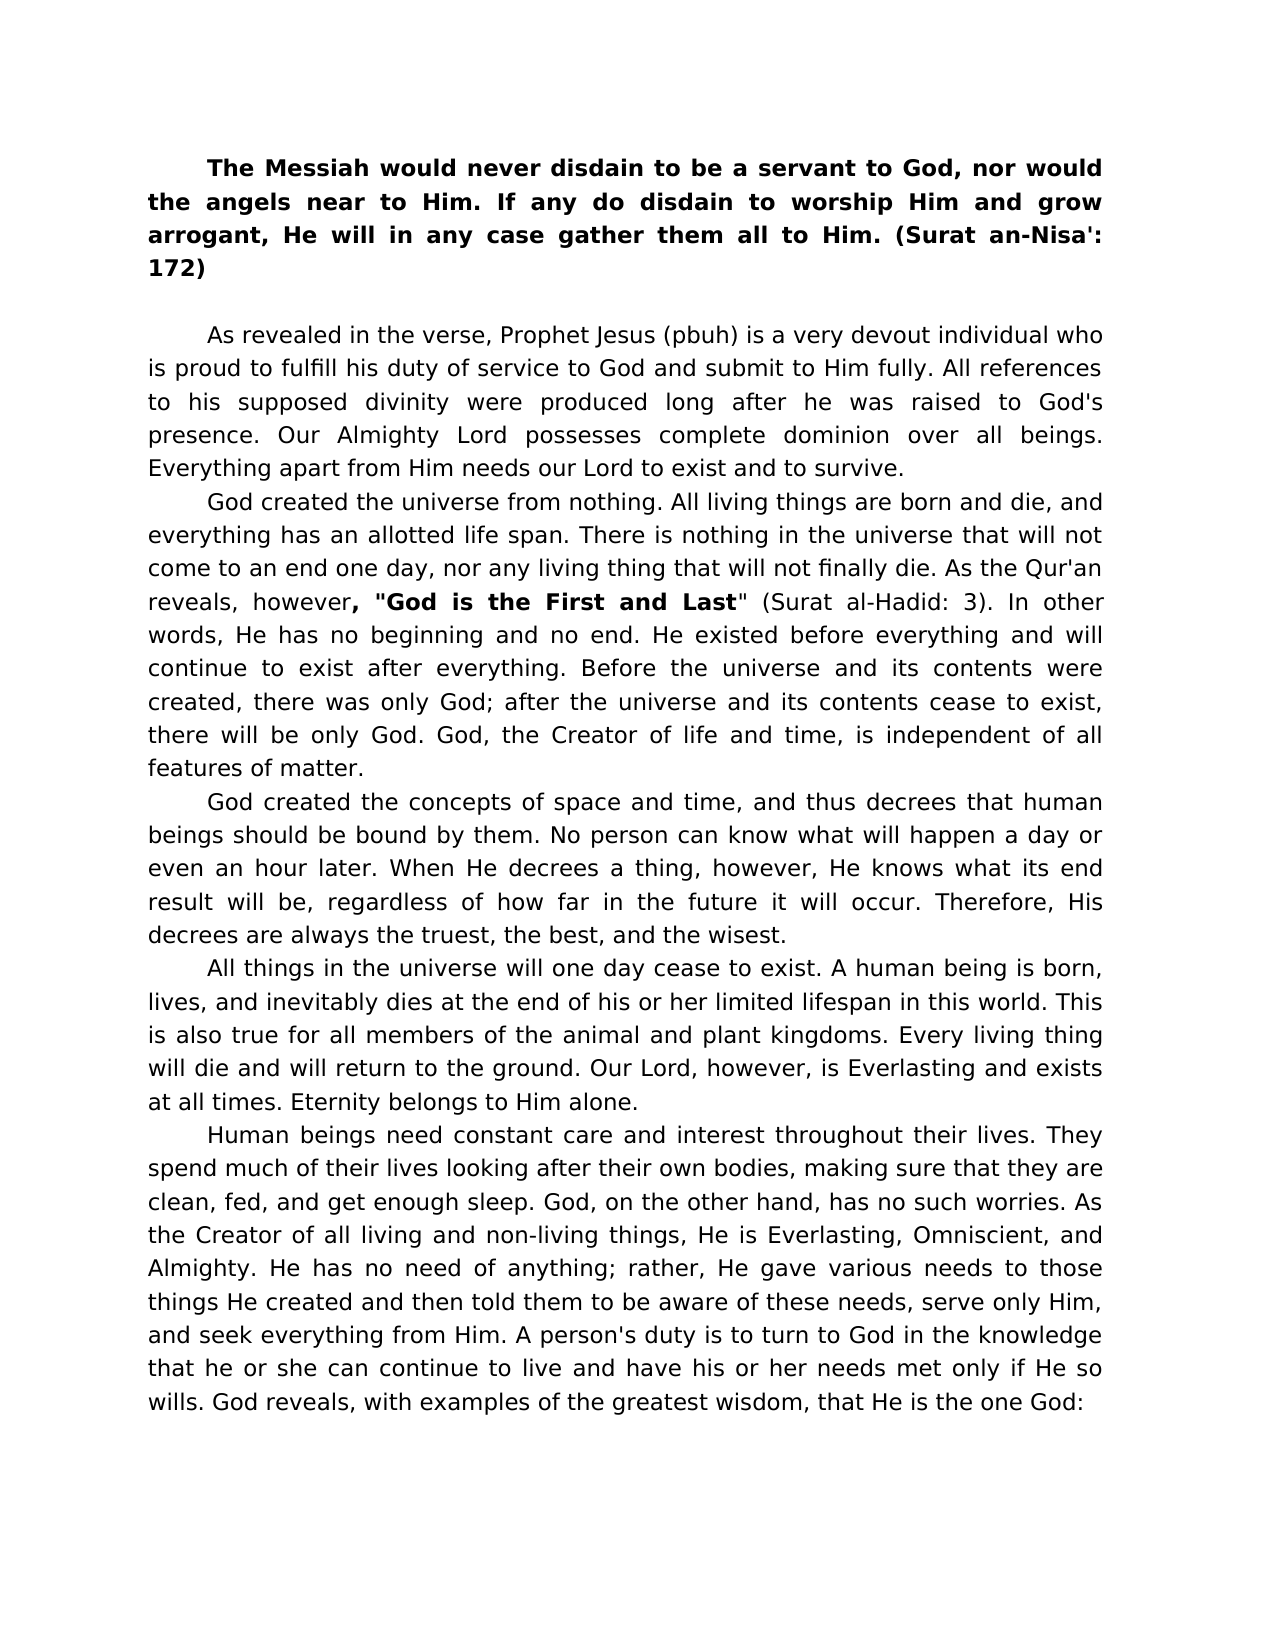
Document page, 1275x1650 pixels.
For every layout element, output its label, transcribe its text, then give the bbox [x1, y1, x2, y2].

text Human beings need constant care and interest throughout their lives. They spend much of their lives looking after their own bodies, making sure that they are clean, fed, and get enough sleep. God, on the other hand, has no such worries. As the Creator of all living and non-living things, He is Everlasting, Omniscient, and Almighty. He has no need of anything; rather, He gave various needs to those things He created and then told them to be aware of these needs, serve only Him, and seek everything from Him. A person's duty is to turn to God in the knowledge that he or she can continue to live and have his or her needs met only if He so wills. God reveals, with examples of the greatest wisdom, that He is the one God: [148, 1117, 1104, 1417]
text God created the universe from nothing. All living things are born and die, and everything has an allotted life span. There is nothing in the universe that will not come to an end one day, nor any living thing that will not finally die. As the Qur'an reveals, however, "God is the First and Last" (Surat al-Hadid: 3). In other words, He has no beginning and no end. He existed before everything and will continue to exist after everything. Before the universe and its contents were created, there was only God; after the universe and its contents cease to exist, there will be only God. God, the Creator of life and time, is independent of all features of matter. [148, 483, 1104, 783]
text God created the concepts of space and time, and thus decrees that human beings should be bound by them. No person can know what will happen a day or even an hour later. When He decrees a thing, however, He knows what its end result will be, regardless of how far in the future it will occur. Therefore, His decrees are always the truest, the best, and the wisest. [148, 783, 1104, 950]
text As revealed in the verse, Prophet Jesus (pbuh) is a very devout individual who is proud to fulfill his duty of service to God and submit to Him fully. All references to his supposed divinity were produced long after he was raised to God's presence. Our Almighty Lord possesses complete dominion over all beings. Everything apart from Him needs our Lord to exist and to survive. [148, 317, 1104, 483]
text All things in the universe will one day cease to exist. A human being is born, lives, and inevitably dies at the end of his or her limited lifespan in this world. This is also true for all members of the animal and plant kingdoms. Every living thing will die and will return to the ground. Our Lord, however, is Everlasting and exists at all times. Eternity belongs to Him alone. [148, 950, 1104, 1117]
text The Messiah would never disdain to be a servant to God, nor would the angels near to Him. If any do disdain to worship Him and grow arrogant, He will in any case gather them all to Him. (Surat an-Nisa': 172) [148, 150, 1104, 283]
